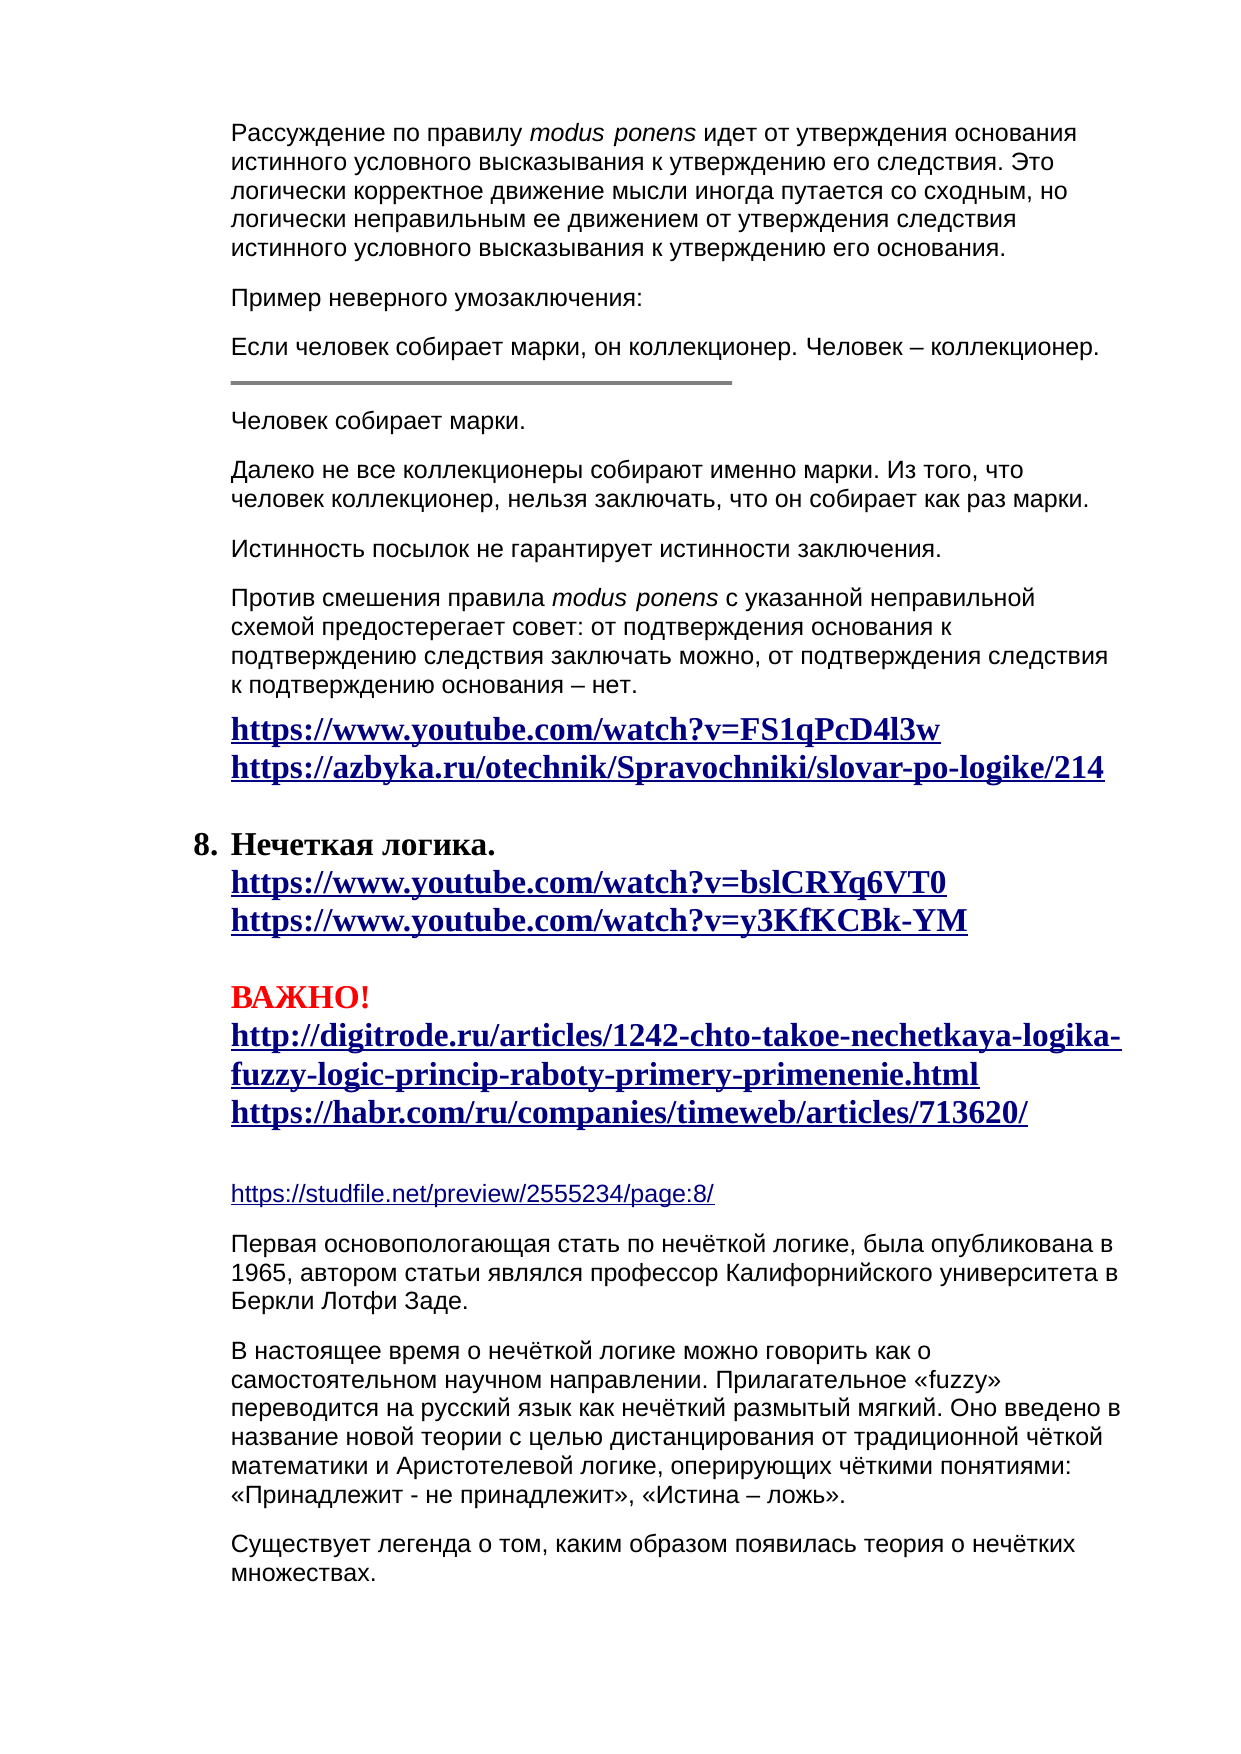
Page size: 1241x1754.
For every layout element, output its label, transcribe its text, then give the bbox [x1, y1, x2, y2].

text Далеко не все коллекционеры собирают именно марки. Из того, что человек коллекционер, нельзя заключать, что он собирает как раз марки. [231, 455, 1122, 513]
text https://www.youtube.com/watch?v=FS1qPcD4l3w [231, 709, 1122, 747]
text ВАЖНО! [231, 977, 1122, 1015]
text https://www.youtube.com/watch?v=y3KfKCBk-YM [231, 900, 1122, 939]
text Рассуждение по правилу modus ponens идет от утверждения основания истинного условного высказывания к утверждению его следствия. Это логически корректное движение мысли иногда путается со сходным, но логически неправильным ее движением от утверждения следствия истинного условного высказывания к утверждению его основания. [231, 118, 1122, 262]
text https://habr.com/ru/companies/timeweb/articles/713620/ [231, 1092, 1122, 1130]
text Если человек собирает марки, он коллекционер. Человек – коллекционер. [231, 332, 1122, 361]
text Истинность посылок не гарантирует истинности заключения. [231, 534, 1122, 562]
text https://www.youtube.com/watch?v=bslCRYq6VT0 [231, 862, 1122, 900]
list Нечеткая логика. [193, 824, 1122, 862]
text Существует легенда о том, каким образом появилась теория о нечётких множествах. [231, 1529, 1122, 1587]
text http://digitrode.ru/articles/1242-chto-takoe-nechetkaya-logika- [231, 1015, 1122, 1049]
text https://azbyka.ru/otechnik/Spravochniki/slovar-po-logike/214 [231, 747, 1122, 785]
text fuzzy-logic-princip-raboty-primery-primenenie.html [231, 1051, 1122, 1092]
text Пример неверного умозаключения: [231, 283, 1122, 311]
text В настоящее время о нечёткой логике можно говорить как о самостоятельном научном направлении. Прилагательное «fuzzy» переводится на русский язык как нечёткий размытый мягкий. Оно введено в название новой теории с целью дистанцирования от традиционной чёткой математики и Аристотелевой логике, оперирующих чёткими понятиями: «Принадлежит - не принадлежит», «Истина – ложь». [231, 1336, 1122, 1508]
text Против смешения правила modus ponens с указанной неправильной схемой предостерегает совет: от подтверждения основания к подтверждению следствия заключать можно, от подтверждения следствия к подтверждению основания – нет. [231, 583, 1122, 698]
text Первая основопологающая стать по нечёткой логике, была опубликована в 1965, автором статьи являлся профессор Калифорнийского университета в Беркли Лотфи Заде. [231, 1229, 1122, 1315]
text https://studfile.net/preview/2555234/page:8/ [231, 1179, 1122, 1208]
text Человек собирает марки. [231, 406, 1122, 434]
